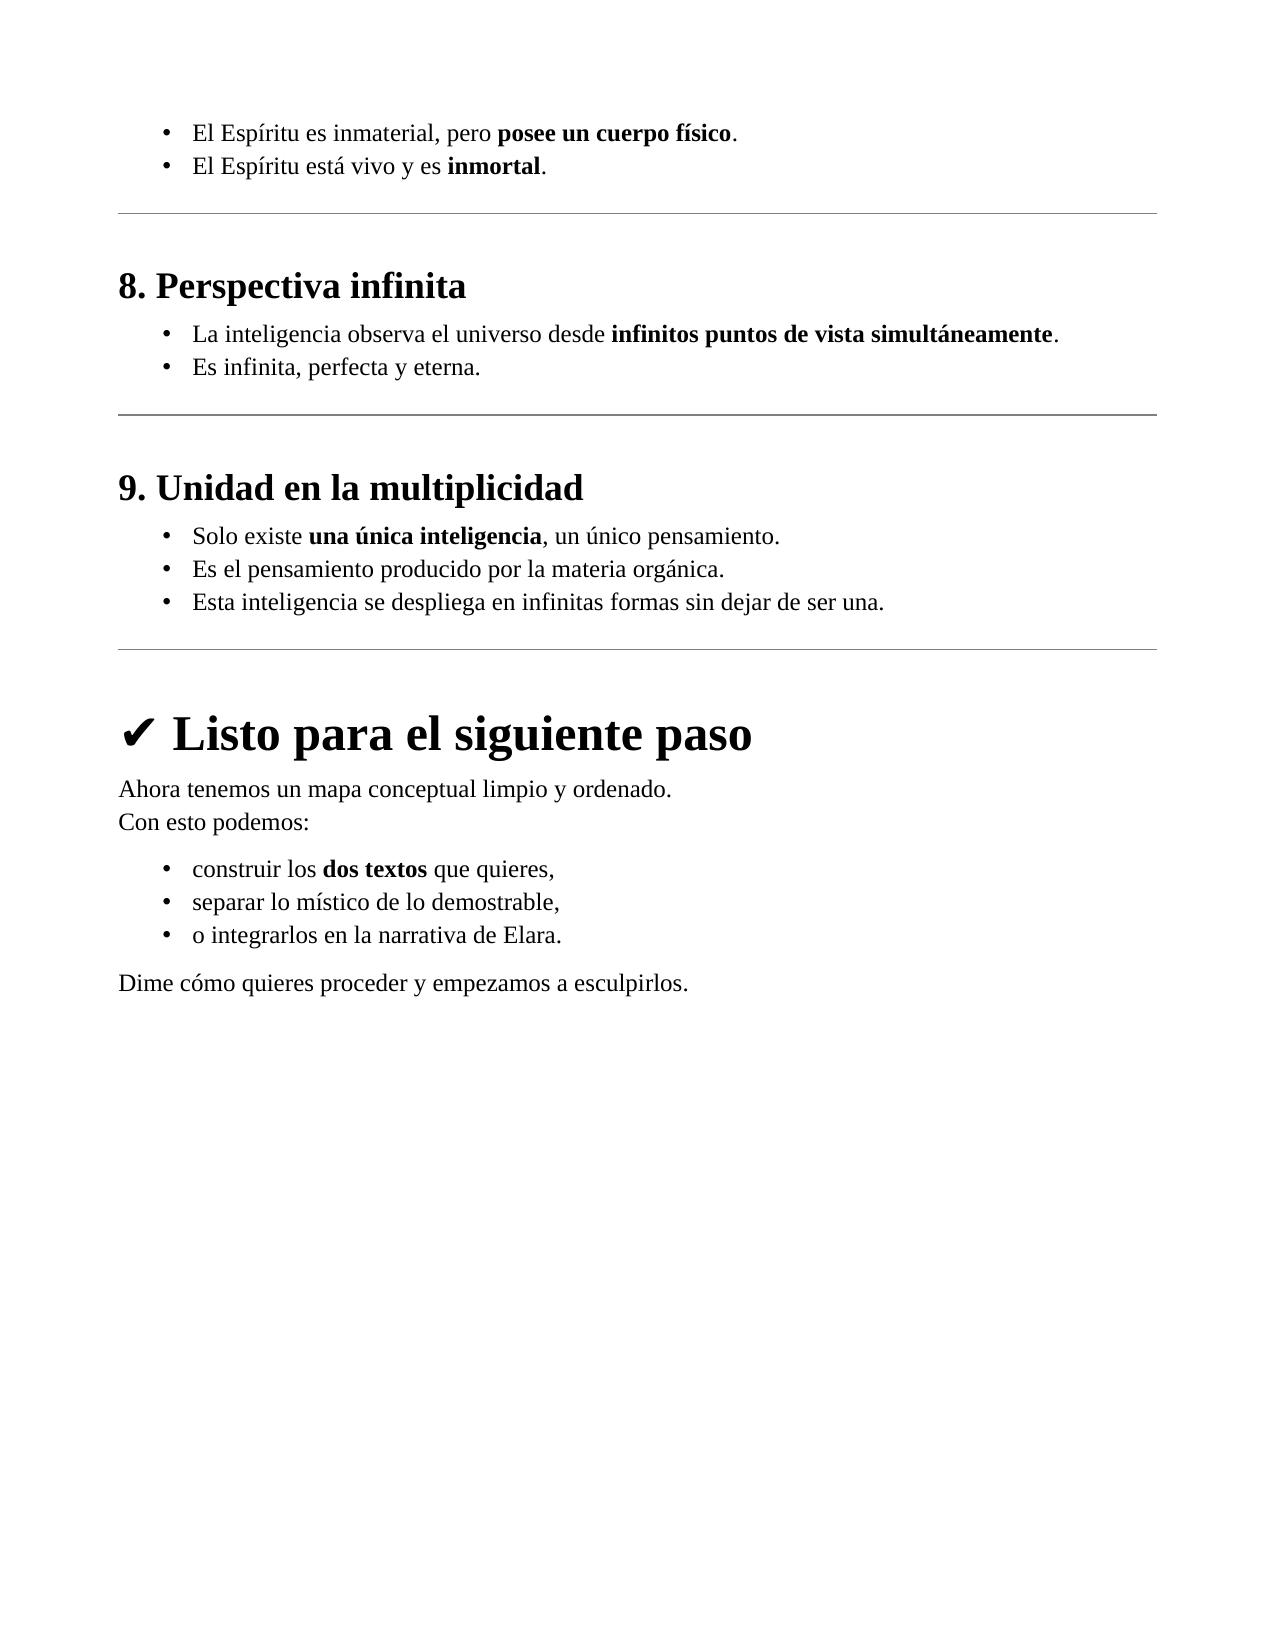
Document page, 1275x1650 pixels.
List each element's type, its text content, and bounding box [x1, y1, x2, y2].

list Es infinita, perfecta y eterna. [162, 352, 1157, 381]
list construir los dos textos que quieres, [162, 854, 1157, 883]
list Solo existe una única inteligencia, un único pensamiento. [162, 521, 1157, 549]
subtitle ✔️ Listo para el siguiente paso [118, 704, 1157, 761]
subtitle 9. Unidad en la multiplicidad [118, 465, 1157, 508]
text Dime cómo quieres proceder y empezamos a esculpirlos. [118, 968, 1157, 997]
list Es el pensamiento producido por la materia orgánica. [162, 554, 1157, 583]
text Ahora tenemos un mapa conceptual limpio y ordenado. Con esto podemos: [118, 774, 1157, 836]
list La inteligencia observa el universo desde infinitos puntos de vista simultáneamente. [162, 319, 1157, 348]
list separar lo místico de lo demostrable, [162, 887, 1157, 916]
list El Espíritu es inmaterial, pero posee un cuerpo físico. [162, 118, 1157, 147]
list Esta inteligencia se despliega en infinitas formas sin dejar de ser una. [162, 587, 1157, 616]
list o integrarlos en la narrativa de Elara. [162, 920, 1157, 949]
subtitle 8. Perspectiva infinita [118, 264, 1157, 307]
list El Espíritu está vivo y es inmortal. [162, 151, 1157, 180]
